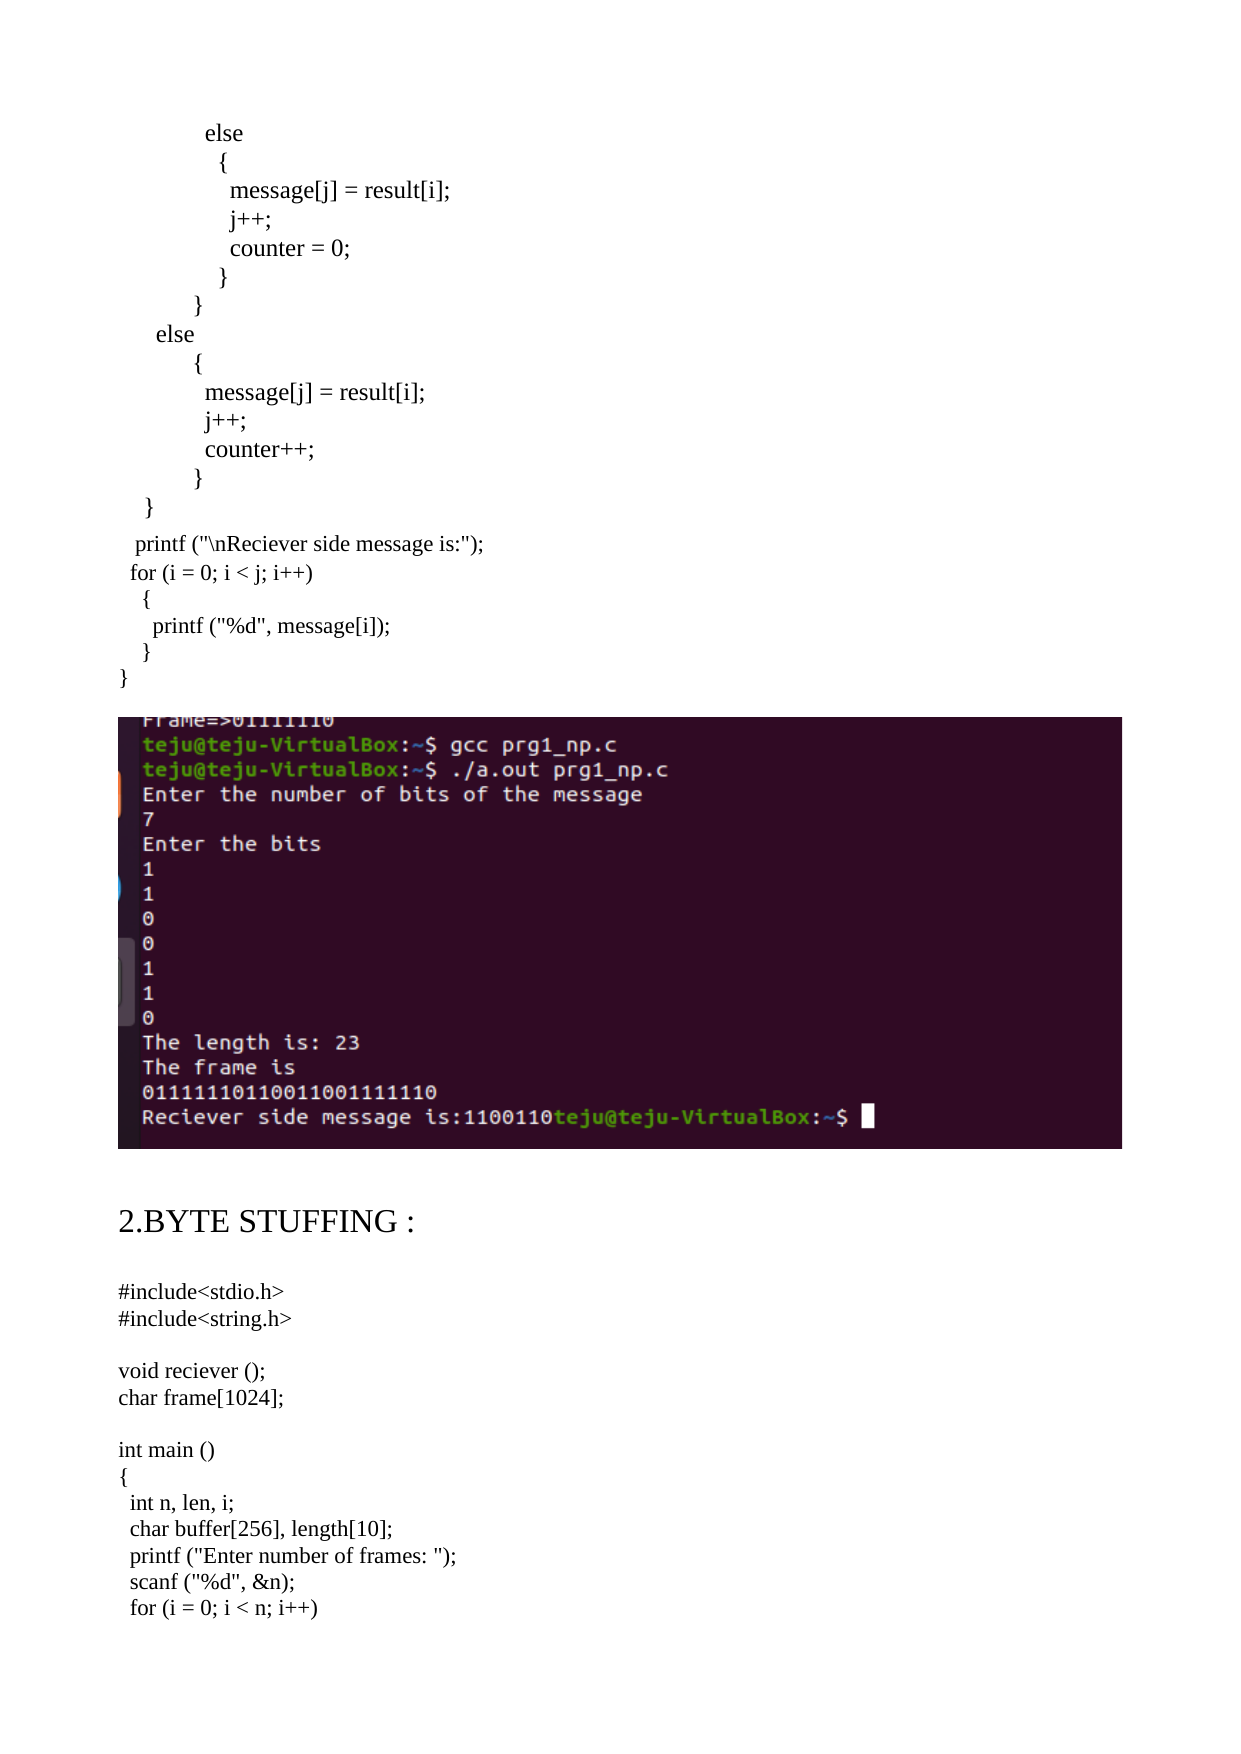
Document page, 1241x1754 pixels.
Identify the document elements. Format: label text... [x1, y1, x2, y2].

text message[j] = result[i]; [118, 176, 1122, 204]
text { [118, 147, 1122, 176]
text } [118, 463, 1122, 492]
text for (i = 0; i < j; i++) [118, 559, 1122, 585]
text printf ("\nReciever side message is:"); [118, 521, 1122, 559]
text } [118, 492, 1122, 521]
text char buffer[256], length[10]; [118, 1515, 1122, 1542]
text int main () [118, 1436, 1122, 1463]
text printf ("Enter number of frames: "); [118, 1542, 1122, 1568]
text { [118, 585, 1122, 612]
text char frame[1024]; [118, 1384, 1122, 1410]
text for (i = 0; i < n; i++) [118, 1594, 1122, 1621]
text message[j] = result[i]; [118, 377, 1122, 406]
text { [118, 348, 1122, 377]
text 2.BYTE STUFFING : [118, 1202, 1122, 1240]
text j++; [118, 406, 1122, 434]
text else [118, 118, 1122, 147]
text #include<stdio.h> [118, 1278, 1122, 1304]
text int n, len, i; [118, 1489, 1122, 1515]
text else [118, 319, 1122, 348]
text } [118, 262, 1122, 291]
text j++; [118, 204, 1122, 233]
text } [118, 291, 1122, 319]
text } [118, 638, 1122, 664]
text #include<string.h> [118, 1304, 1122, 1331]
text counter = 0; [118, 233, 1122, 262]
text } [118, 664, 1122, 691]
text void reciever (); [118, 1357, 1122, 1384]
text { [118, 1463, 1122, 1489]
picture [118, 717, 1123, 1149]
text scanf ("%d", &n); [118, 1568, 1122, 1594]
text counter++; [118, 434, 1122, 463]
text printf ("%d", message[i]); [118, 612, 1122, 638]
